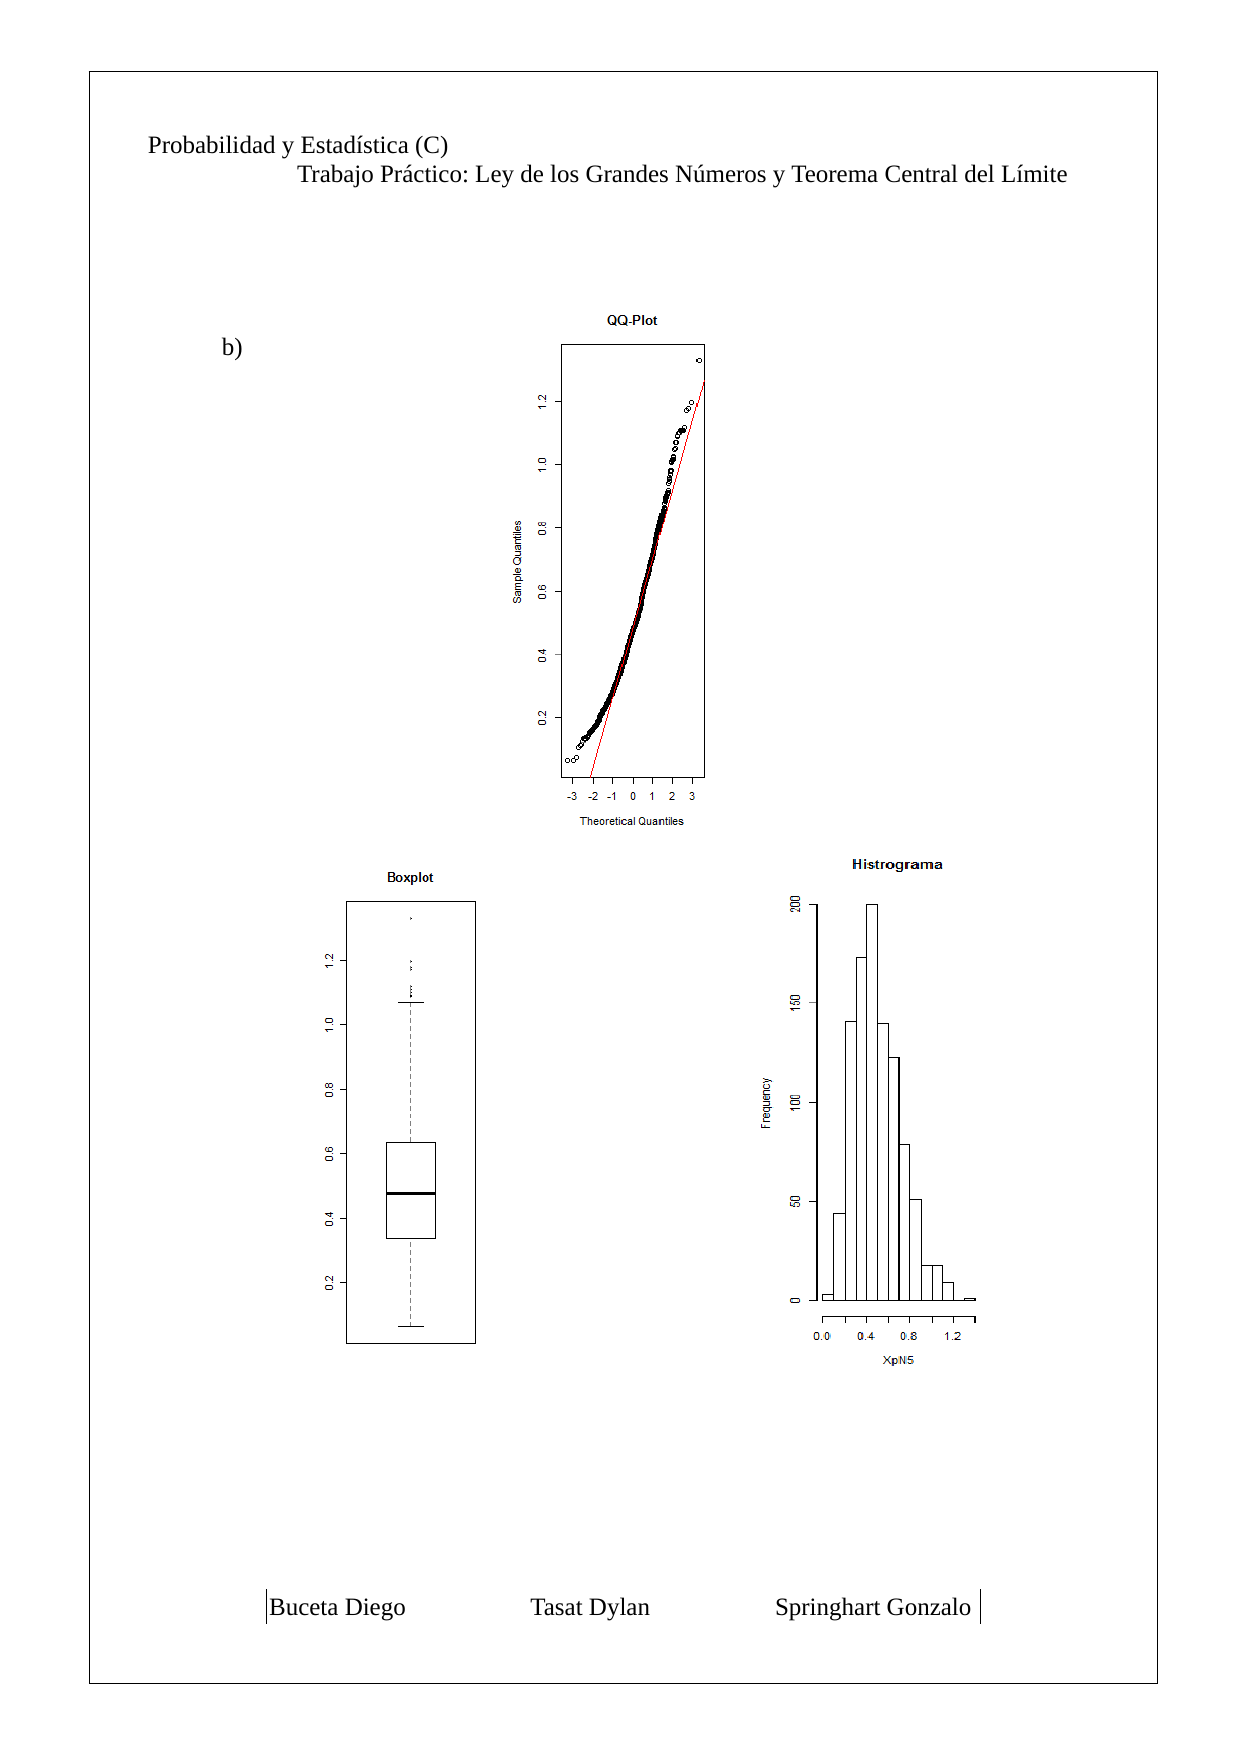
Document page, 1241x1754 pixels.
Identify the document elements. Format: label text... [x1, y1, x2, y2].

text b) [148, 332, 511, 361]
text [735, 332, 1098, 361]
